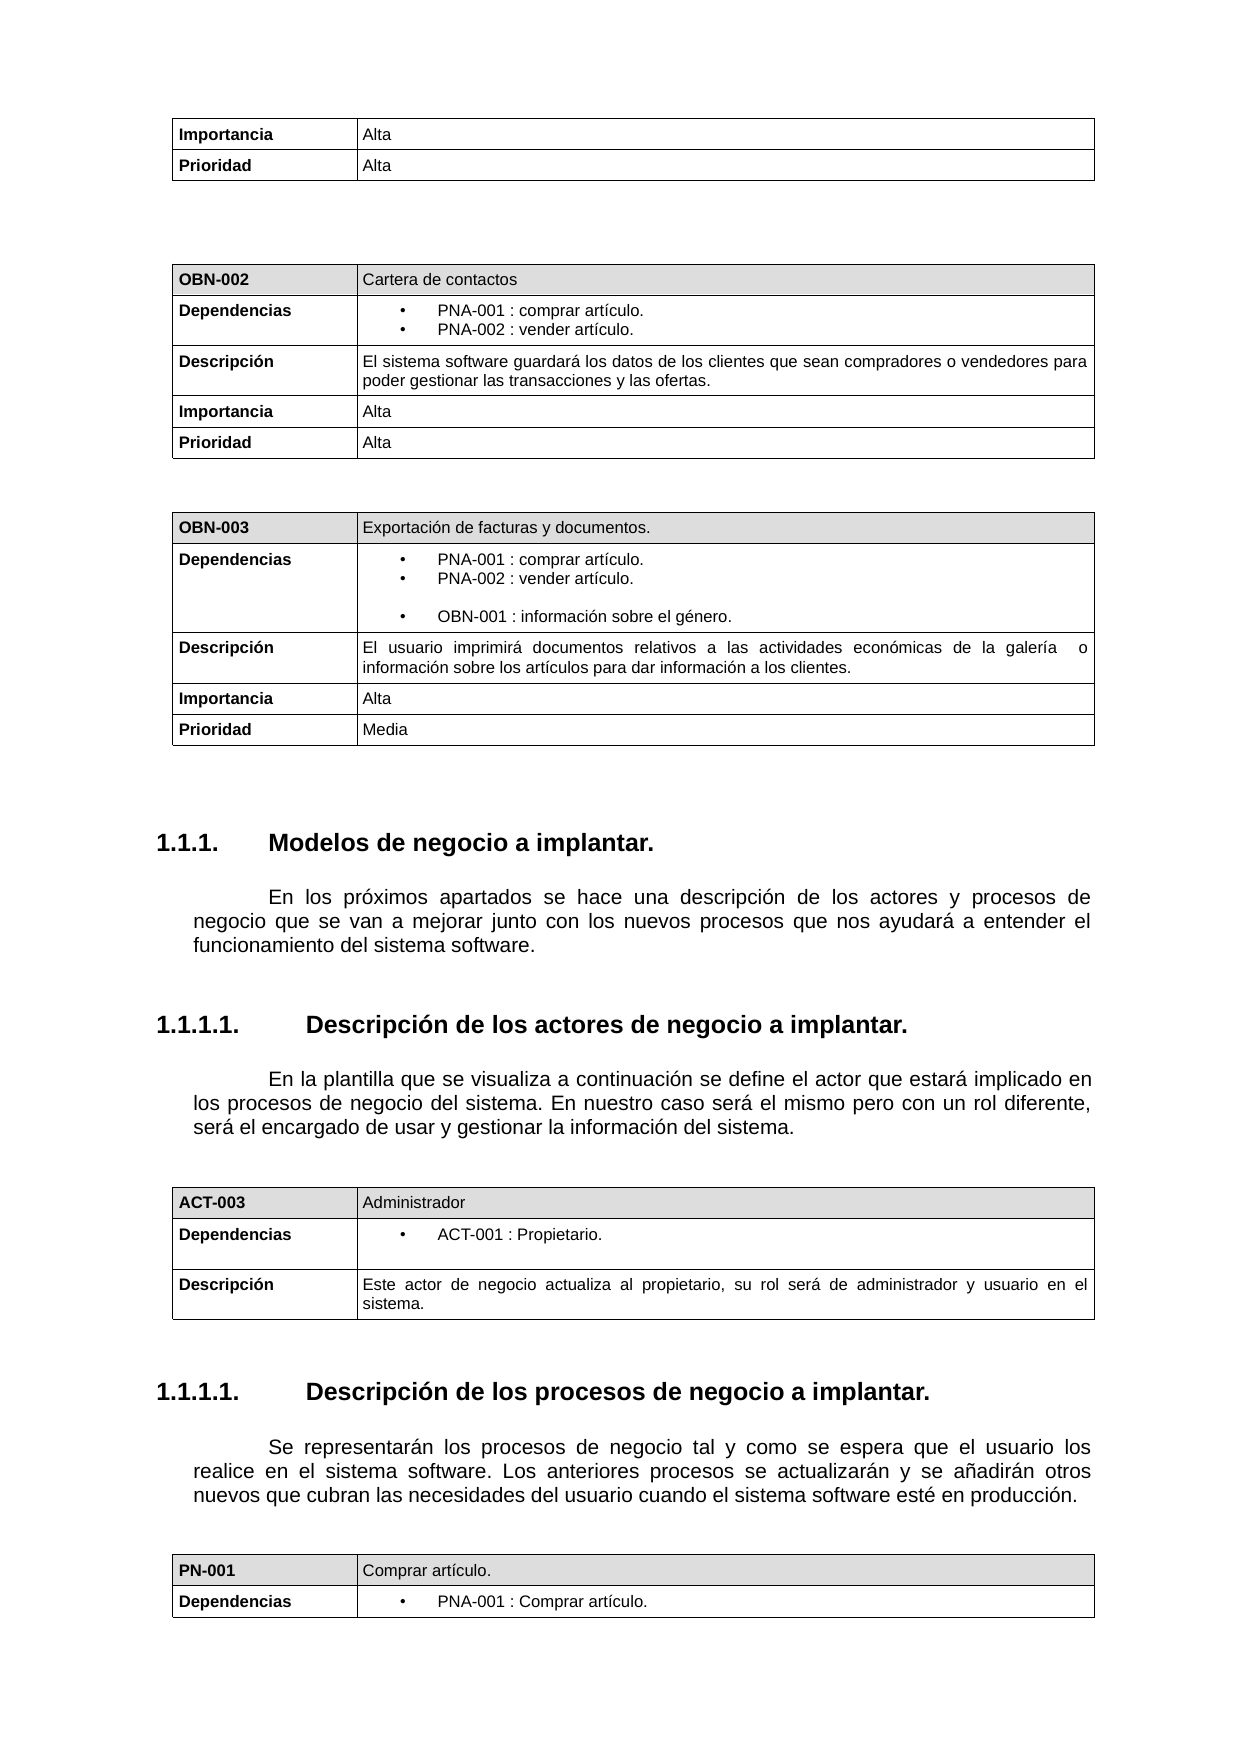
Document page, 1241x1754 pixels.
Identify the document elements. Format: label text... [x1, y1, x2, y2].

table_cell Dependencias [173, 544, 357, 632]
table_cell Este actor de negocio actualiza al propietario, su rol será de administrador y usuario en el sistema. [358, 1270, 1094, 1319]
table_cell El usuario imprimirá documentos relativos a las actividades económicas de la galería o información sobre los artículos para dar información a los clientes. [358, 633, 1094, 682]
table_cell Importancia [173, 119, 357, 149]
table_cell Dependencias [173, 1219, 357, 1269]
text En los próximos apartados se hace una descripción de los actores y procesos de negocio que se van a mejorar junto con los nuevos procesos que nos ayudará a entender el funcionamiento del sistema software. [193, 885, 1093, 957]
table_cell PNA-001 : comprar artículo. PNA-002 : vender artículo. OBN-001 : información sobre el género. [358, 544, 1094, 632]
table_cell Media [358, 715, 1094, 745]
table_cell Alta [358, 150, 1094, 180]
table_cell Dependencias [173, 1586, 357, 1617]
table_cell Descripción [173, 1270, 357, 1319]
table_cell Dependencias [173, 296, 357, 345]
table_header Cartera de contactos [358, 265, 1094, 294]
list Descripción de los procesos de negocio a implantar. [156, 1377, 1093, 1406]
table_cell Descripción [173, 633, 357, 682]
table_header Exportación de facturas y documentos. [358, 513, 1094, 543]
table_cell El sistema software guardará los datos de los clientes que sean compradores o vendedores para poder gestionar las transacciones y las ofertas. [358, 346, 1094, 395]
table_header Administrador [358, 1188, 1094, 1218]
table_cell Alta [358, 396, 1094, 427]
table_cell PNA-001 : Comprar artículo. [358, 1586, 1094, 1617]
table_cell Alta [358, 119, 1094, 149]
table_cell Alta [358, 684, 1094, 713]
table_cell ACT-001 : Propietario. [358, 1219, 1094, 1269]
table_cell PNA-001 : comprar artículo. PNA-002 : vender artículo. [358, 296, 1094, 345]
text Se representarán los procesos de negocio tal y como se espera que el usuario los realice en el sistema software. Los anteriores procesos se actualizarán y se añadirán otros nuevos que cubran las necesidades del usuario cuando el sistema software esté en producción. [193, 1434, 1093, 1506]
table_header Comprar artículo. [358, 1555, 1094, 1585]
text En la plantilla que se visualiza a continuación se define el actor que estará implicado en los procesos de negocio del sistema. En nuestro caso será el mismo pero con un rol diferente, será el encargado de usar y gestionar la información del sistema. [193, 1067, 1093, 1139]
table_cell Alta [358, 428, 1094, 458]
table_cell Importancia [173, 396, 357, 427]
table_cell Prioridad [173, 150, 357, 180]
table_header OBN-002 [173, 265, 357, 294]
list Modelos de negocio a implantar. [156, 828, 1093, 856]
table_header OBN-003 [173, 513, 357, 543]
table_header PN-001 [173, 1555, 357, 1585]
table_cell Descripción [173, 346, 357, 395]
table_cell Importancia [173, 684, 357, 713]
table_cell Prioridad [173, 428, 357, 458]
table_header ACT-003 [173, 1188, 357, 1218]
table_cell Prioridad [173, 715, 357, 745]
list Descripción de los actores de negocio a implantar. [156, 1010, 1093, 1038]
